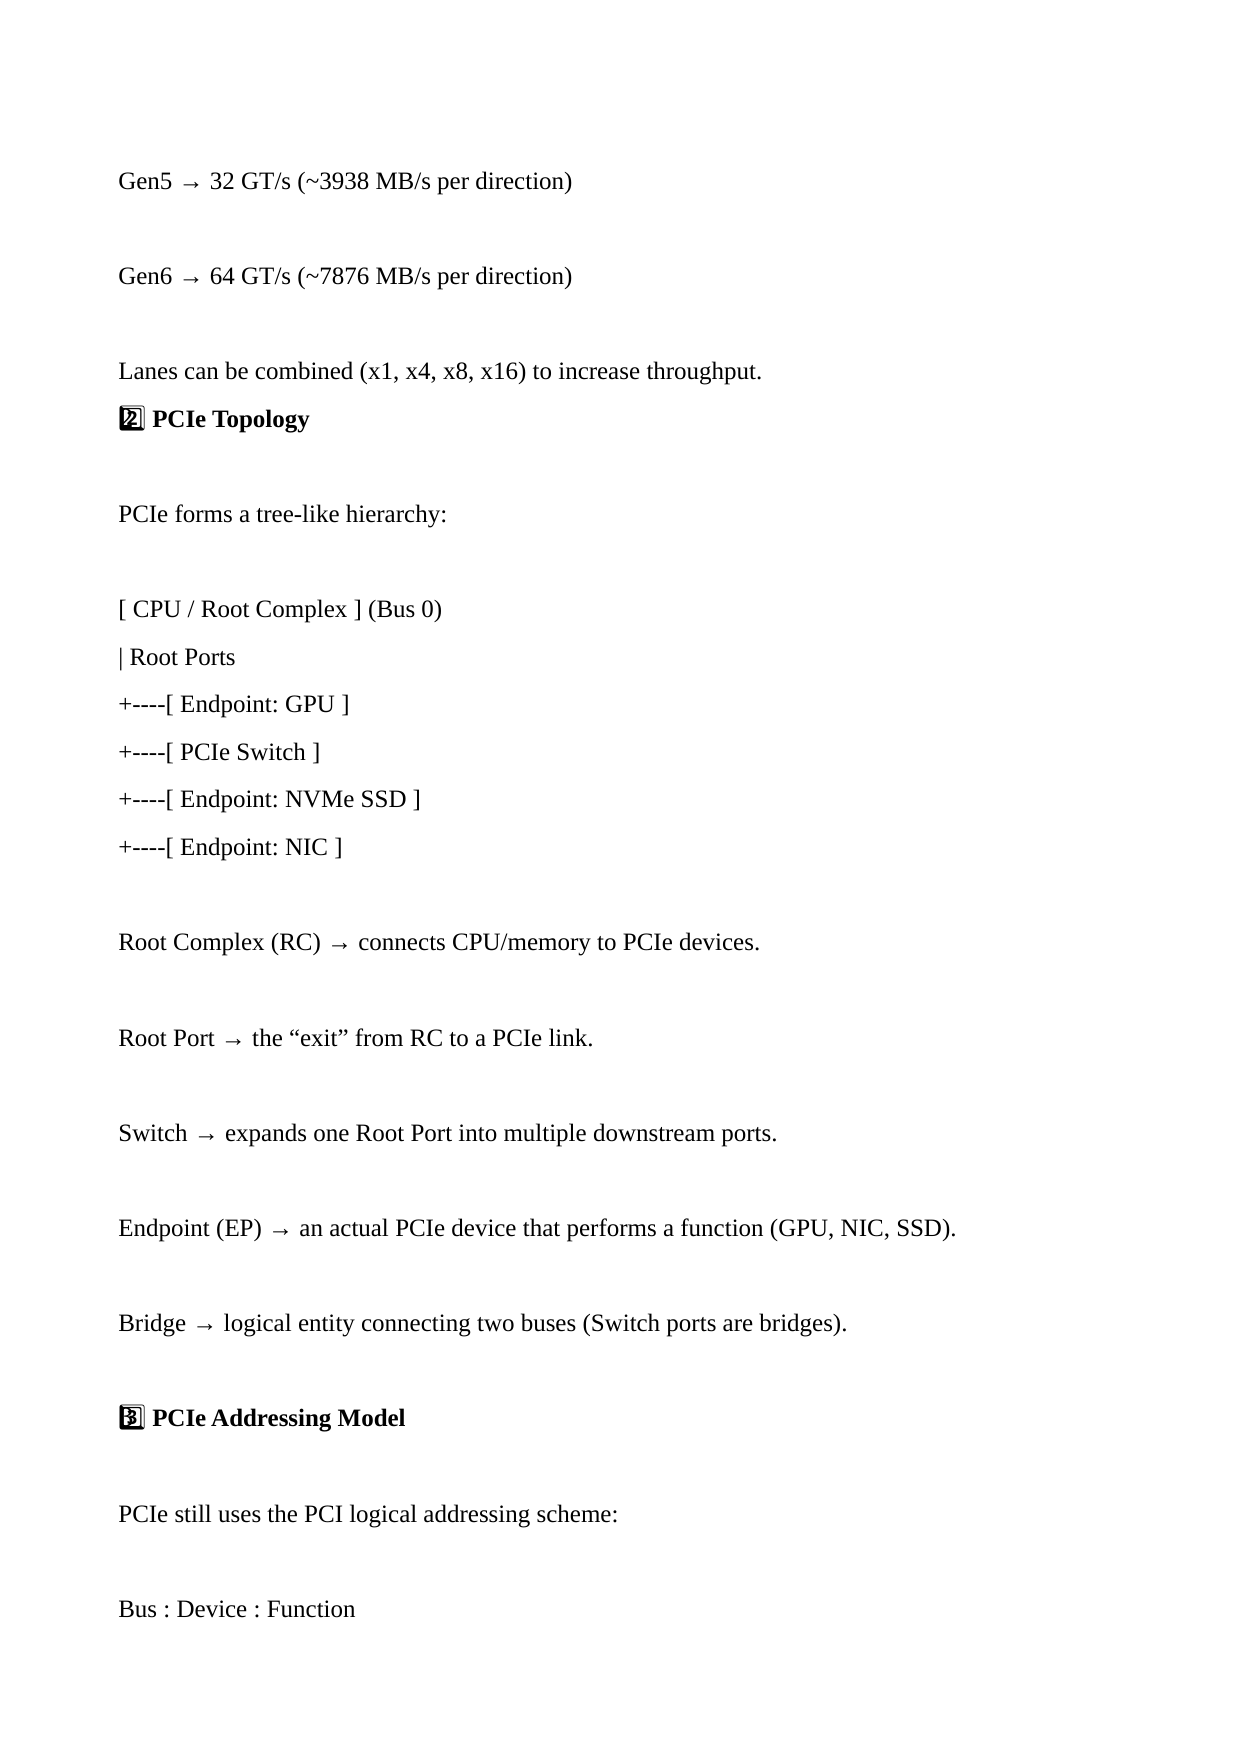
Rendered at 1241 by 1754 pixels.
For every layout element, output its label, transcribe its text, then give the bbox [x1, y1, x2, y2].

text Bridge → logical entity connecting two buses (Switch ports are bridges). [118, 1308, 1122, 1337]
text PCIe forms a tree-like hierarchy: [118, 499, 1122, 528]
text [ CPU / Root Complex ] (Bus 0) [118, 594, 1122, 623]
text +----[ Endpoint: GPU ] [118, 689, 1122, 718]
text Switch → expands one Root Port into multiple downstream ports. [118, 1118, 1122, 1147]
text Root Complex (RC) → connects CPU/memory to PCIe devices. [118, 927, 1122, 956]
text 3️⃣ PCIe Addressing Model [118, 1403, 1122, 1432]
text Endpoint (EP) → an actual PCIe device that performs a function (GPU, NIC, SSD). [118, 1213, 1122, 1242]
text +----[ Endpoint: NIC ] [118, 832, 1122, 861]
text Gen6 → 64 GT/s (~7876 MB/s per direction) [118, 261, 1122, 290]
text Gen5 → 32 GT/s (~3938 MB/s per direction) [118, 166, 1122, 194]
text Bus : Device : Function [118, 1594, 1122, 1623]
text +----[ Endpoint: NVMe SSD ] [118, 784, 1122, 813]
text | Root Ports [118, 642, 1122, 671]
text Lanes can be combined (x1, x4, x8, x16) to increase throughput. [118, 356, 1122, 385]
text 2️⃣ PCIe Topology [118, 404, 1122, 432]
text Root Port → the “exit” from RC to a PCIe link. [118, 1023, 1122, 1051]
text PCIe still uses the PCI logical addressing scheme: [118, 1499, 1122, 1527]
text +----[ PCIe Switch ] [118, 737, 1122, 766]
